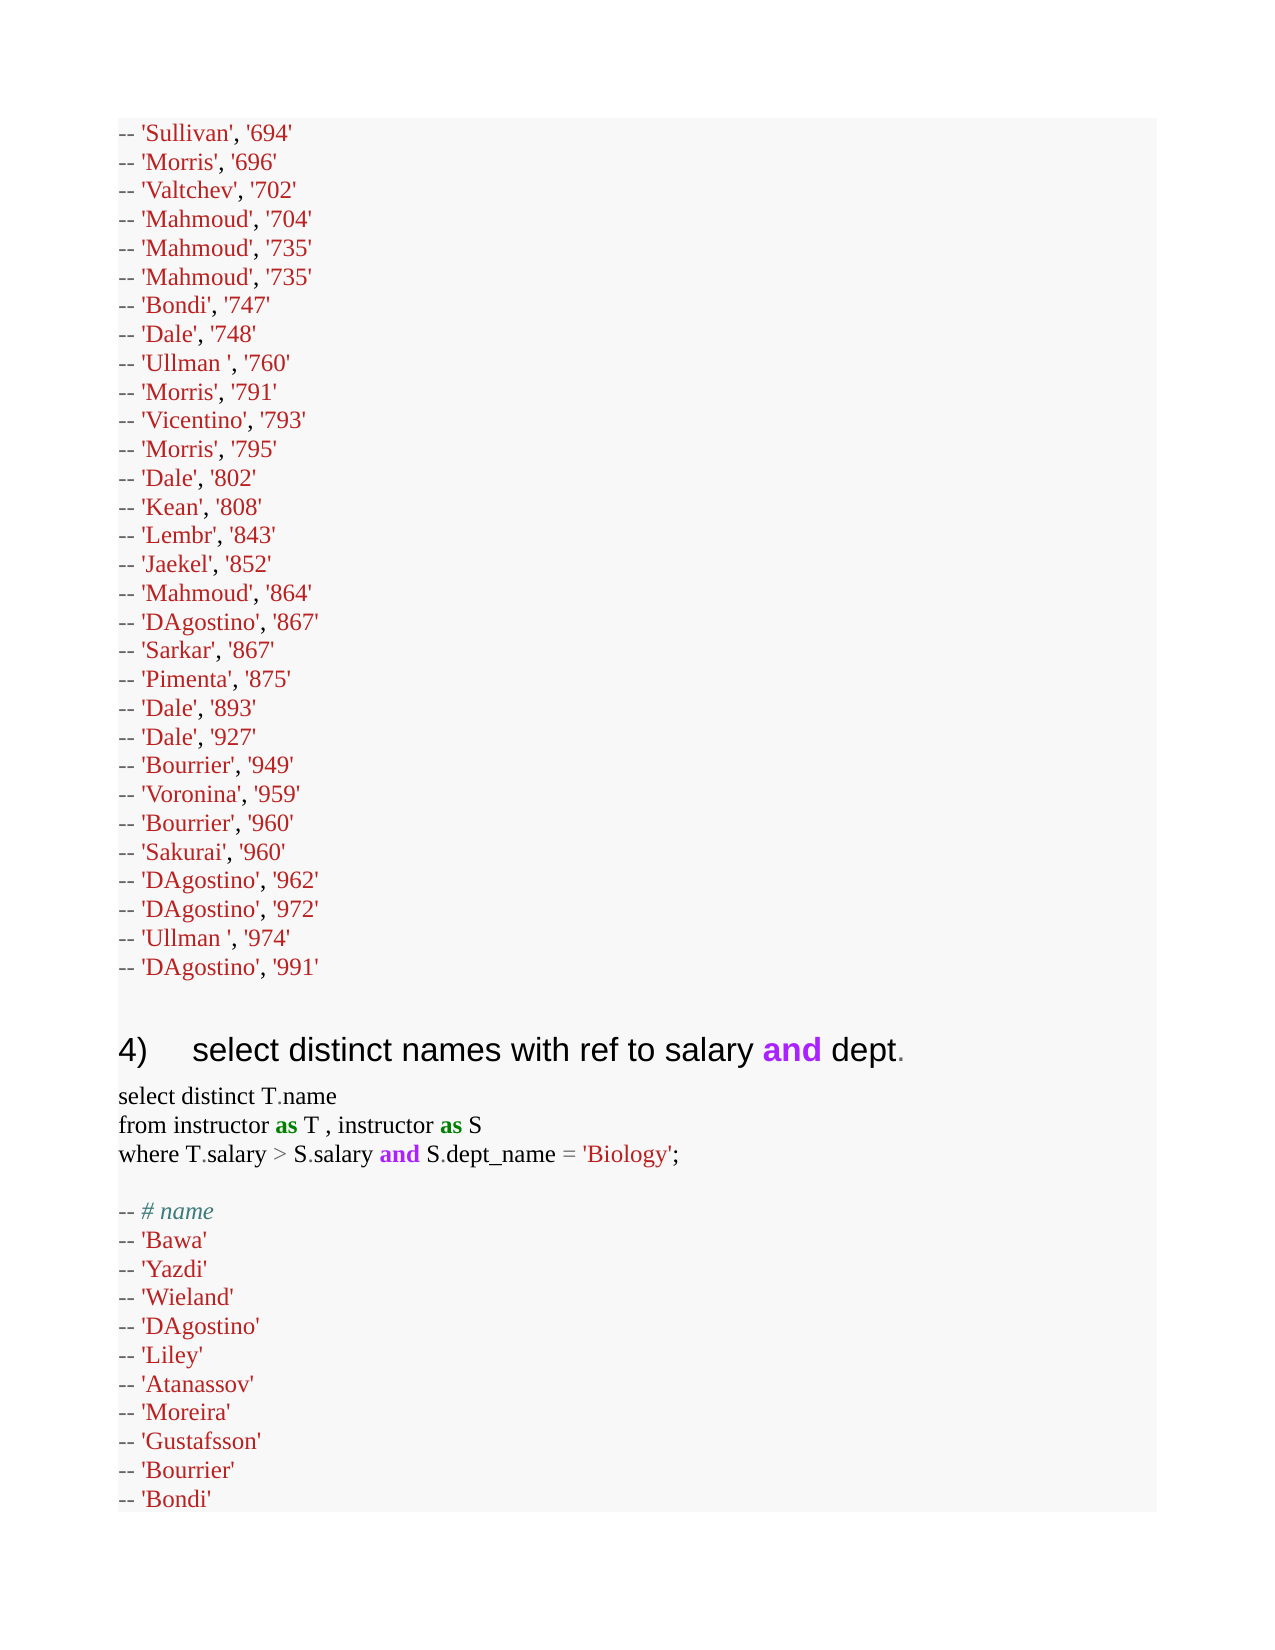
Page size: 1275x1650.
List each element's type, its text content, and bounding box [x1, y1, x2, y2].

text -- 'Wieland' [118, 1282, 1157, 1311]
text -- 'DAgostino', '972' [118, 894, 1157, 923]
text -- # name [118, 1196, 1157, 1225]
text -- 'Moreira' [118, 1397, 1157, 1426]
text -- 'Yazdi' [118, 1254, 1157, 1282]
text -- 'Dale', '893' [118, 693, 1157, 722]
text -- 'Pimenta', '875' [118, 664, 1157, 693]
text -- 'Sullivan', '694' [118, 118, 1157, 147]
text -- 'Dale', '802' [118, 463, 1157, 492]
text -- 'Ullman ', '760' [118, 348, 1157, 377]
text select distinct T.name [118, 1081, 1157, 1110]
text -- 'Morris', '791' [118, 377, 1157, 406]
text -- 'Mahmoud', '704' [118, 204, 1157, 233]
text -- 'Morris', '795' [118, 434, 1157, 463]
text from instructor as T , instructor as S [118, 1110, 1157, 1139]
text -- 'DAgostino', '962' [118, 866, 1157, 894]
text -- 'Morris', '696' [118, 147, 1157, 176]
text -- 'Mahmoud', '864' [118, 578, 1157, 607]
subtitle select distinct names with ref to salary and dept. [118, 1030, 1157, 1069]
text -- 'Gustafsson' [118, 1426, 1157, 1455]
text -- 'Dale', '927' [118, 722, 1157, 751]
text -- 'Ullman ', '974' [118, 923, 1157, 952]
text where T.salary > S.salary and S.dept_name = 'Biology'; [118, 1139, 1157, 1167]
text -- 'Bondi', '747' [118, 291, 1157, 319]
text -- 'DAgostino', '867' [118, 607, 1157, 636]
text -- 'Kean', '808' [118, 492, 1157, 521]
text -- 'Voronina', '959' [118, 779, 1157, 808]
text -- 'Bawa' [118, 1225, 1157, 1254]
text -- 'Valtchev', '702' [118, 176, 1157, 204]
text -- 'Jaekel', '852' [118, 549, 1157, 578]
text -- 'DAgostino', '991' [118, 952, 1157, 981]
text -- 'Sakurai', '960' [118, 837, 1157, 866]
text -- 'Liley' [118, 1340, 1157, 1369]
text -- 'Vicentino', '793' [118, 406, 1157, 434]
text -- 'Sarkar', '867' [118, 636, 1157, 664]
text -- 'Bondi' [118, 1484, 1157, 1512]
text -- 'Mahmoud', '735' [118, 233, 1157, 262]
text -- 'Mahmoud', '735' [118, 262, 1157, 291]
text -- 'DAgostino' [118, 1311, 1157, 1340]
text -- 'Dale', '748' [118, 319, 1157, 348]
text -- 'Atanassov' [118, 1369, 1157, 1397]
text -- 'Bourrier' [118, 1455, 1157, 1484]
text -- 'Lembr', '843' [118, 521, 1157, 549]
text -- 'Bourrier', '949' [118, 751, 1157, 779]
text -- 'Bourrier', '960' [118, 808, 1157, 837]
